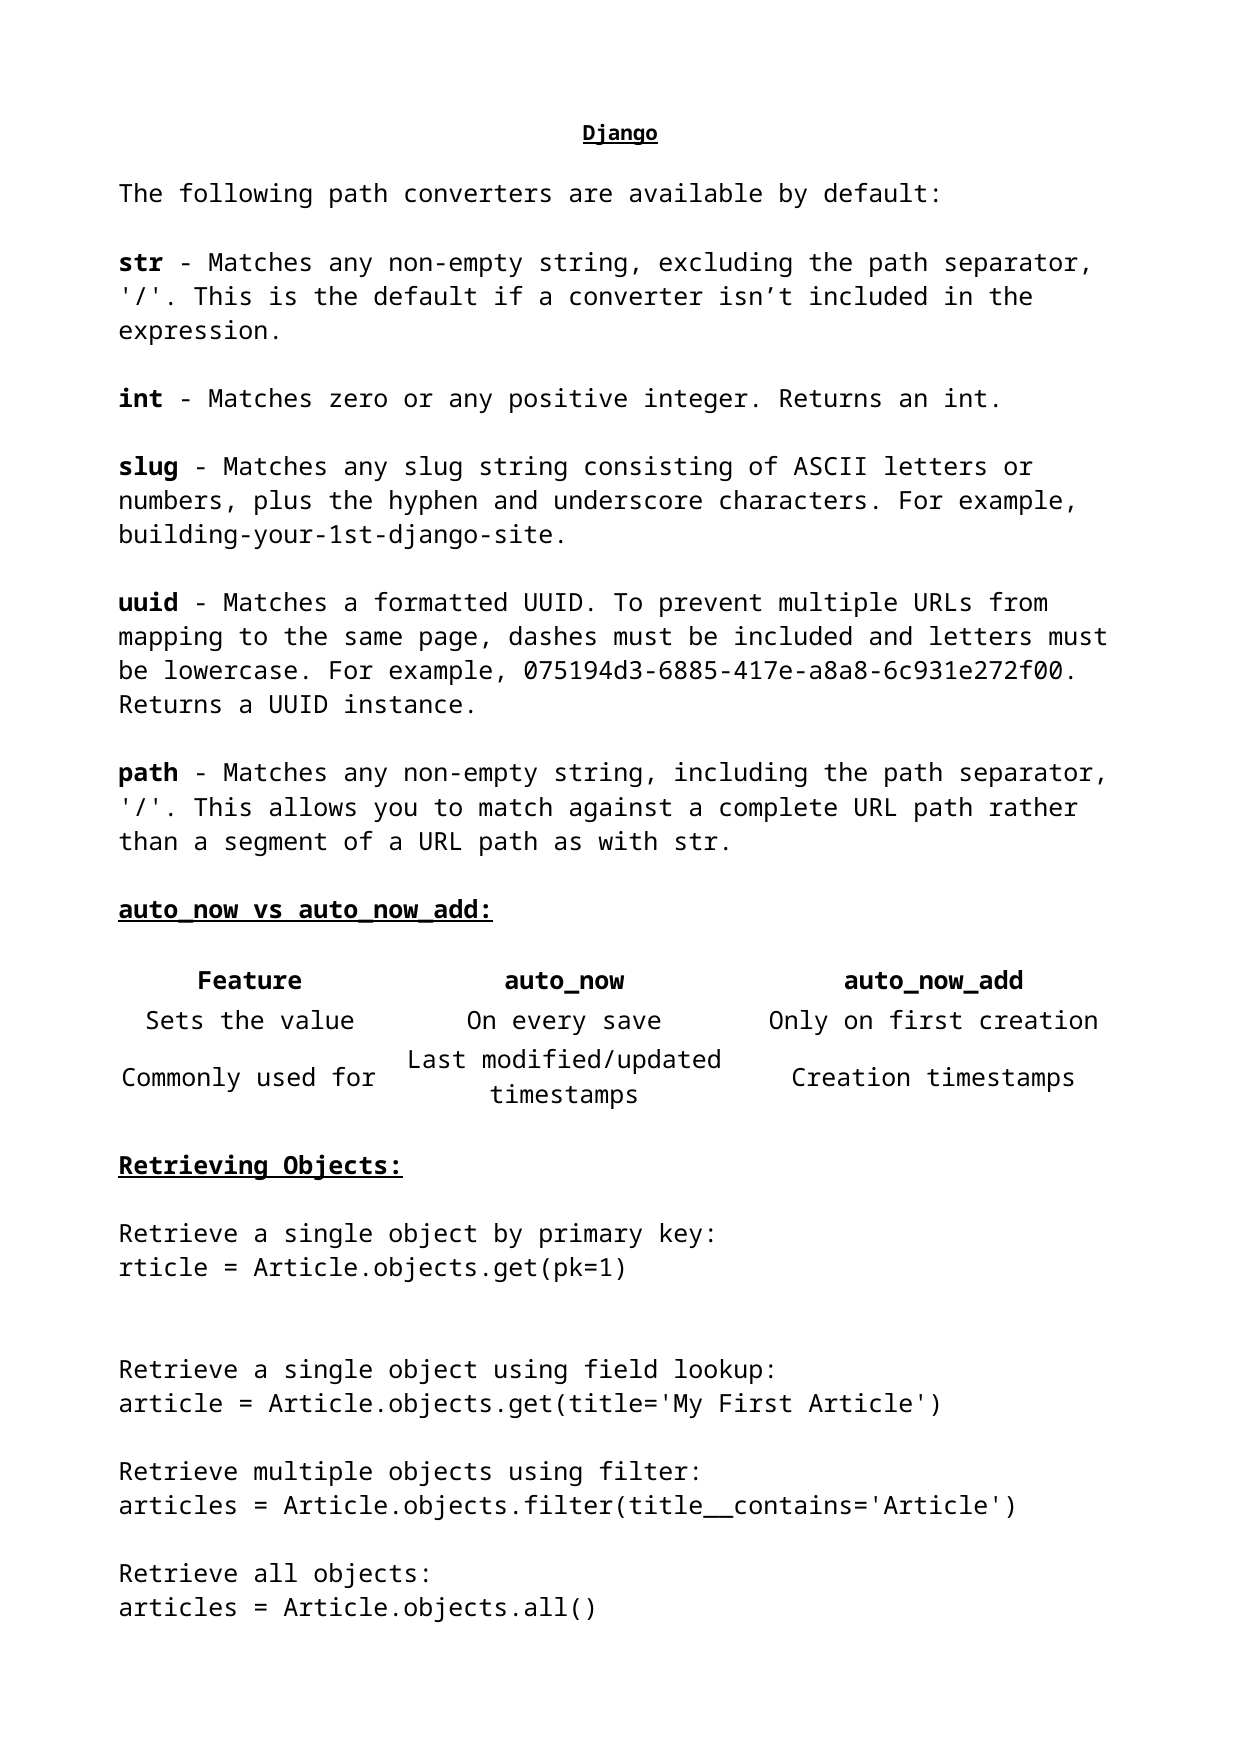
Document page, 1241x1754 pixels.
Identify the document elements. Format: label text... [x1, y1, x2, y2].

text str - Matches any non-empty string, excluding the path separator, '/'. This is the default if a converter isn’t included in the expression. [118, 244, 1122, 346]
table_cell Last modified/updated timestamps [381, 1039, 747, 1113]
table_cell On every save [381, 999, 747, 1039]
table_cell Creation timestamps [748, 1039, 1119, 1113]
text article = Article.objects.get(title='My First Article') [118, 1386, 1122, 1420]
text path - Matches any non-empty string, including the path separator, '/'. This allows you to match against a complete URL path rather than a segment of a URL path as with str. [118, 755, 1122, 857]
text Retrieve multiple objects using filter: [118, 1454, 1122, 1488]
text rticle = Article.objects.get(pk=1) [118, 1249, 1122, 1283]
table_header Feature [118, 960, 381, 999]
text Retrieving Objects: [118, 1147, 1122, 1181]
table_header auto_now_add [748, 960, 1119, 999]
text auto_now vs auto_now_add: [118, 891, 1122, 925]
text articles = Article.objects.all() [118, 1590, 1122, 1624]
text slug - Matches any slug string consisting of ASCII letters or numbers, plus the hyphen and underscore characters. For example, building-your-1st-django-site. [118, 448, 1122, 551]
table_cell Commonly used for [118, 1039, 381, 1113]
text Retrieve a single object by primary key: [118, 1215, 1122, 1249]
text uuid - Matches a formatted UUID. To prevent multiple URLs from mapping to the same page, dashes must be included and letters must be lowercase. For example, 075194d3-6885-417e-a8a8-6c931e272f00. Returns a UUID instance. [118, 585, 1122, 721]
table_header auto_now [381, 960, 747, 999]
table_cell Sets the value [118, 999, 381, 1039]
text Retrieve a single object using field lookup: [118, 1352, 1122, 1386]
text The following path converters are available by default: [118, 176, 1122, 210]
text Retrieve all objects: [118, 1556, 1122, 1590]
text articles = Article.objects.filter(title__contains='Article') [118, 1488, 1122, 1522]
text int - Matches zero or any positive integer. Returns an int. [118, 380, 1122, 414]
table_cell Only on first creation [748, 999, 1119, 1039]
